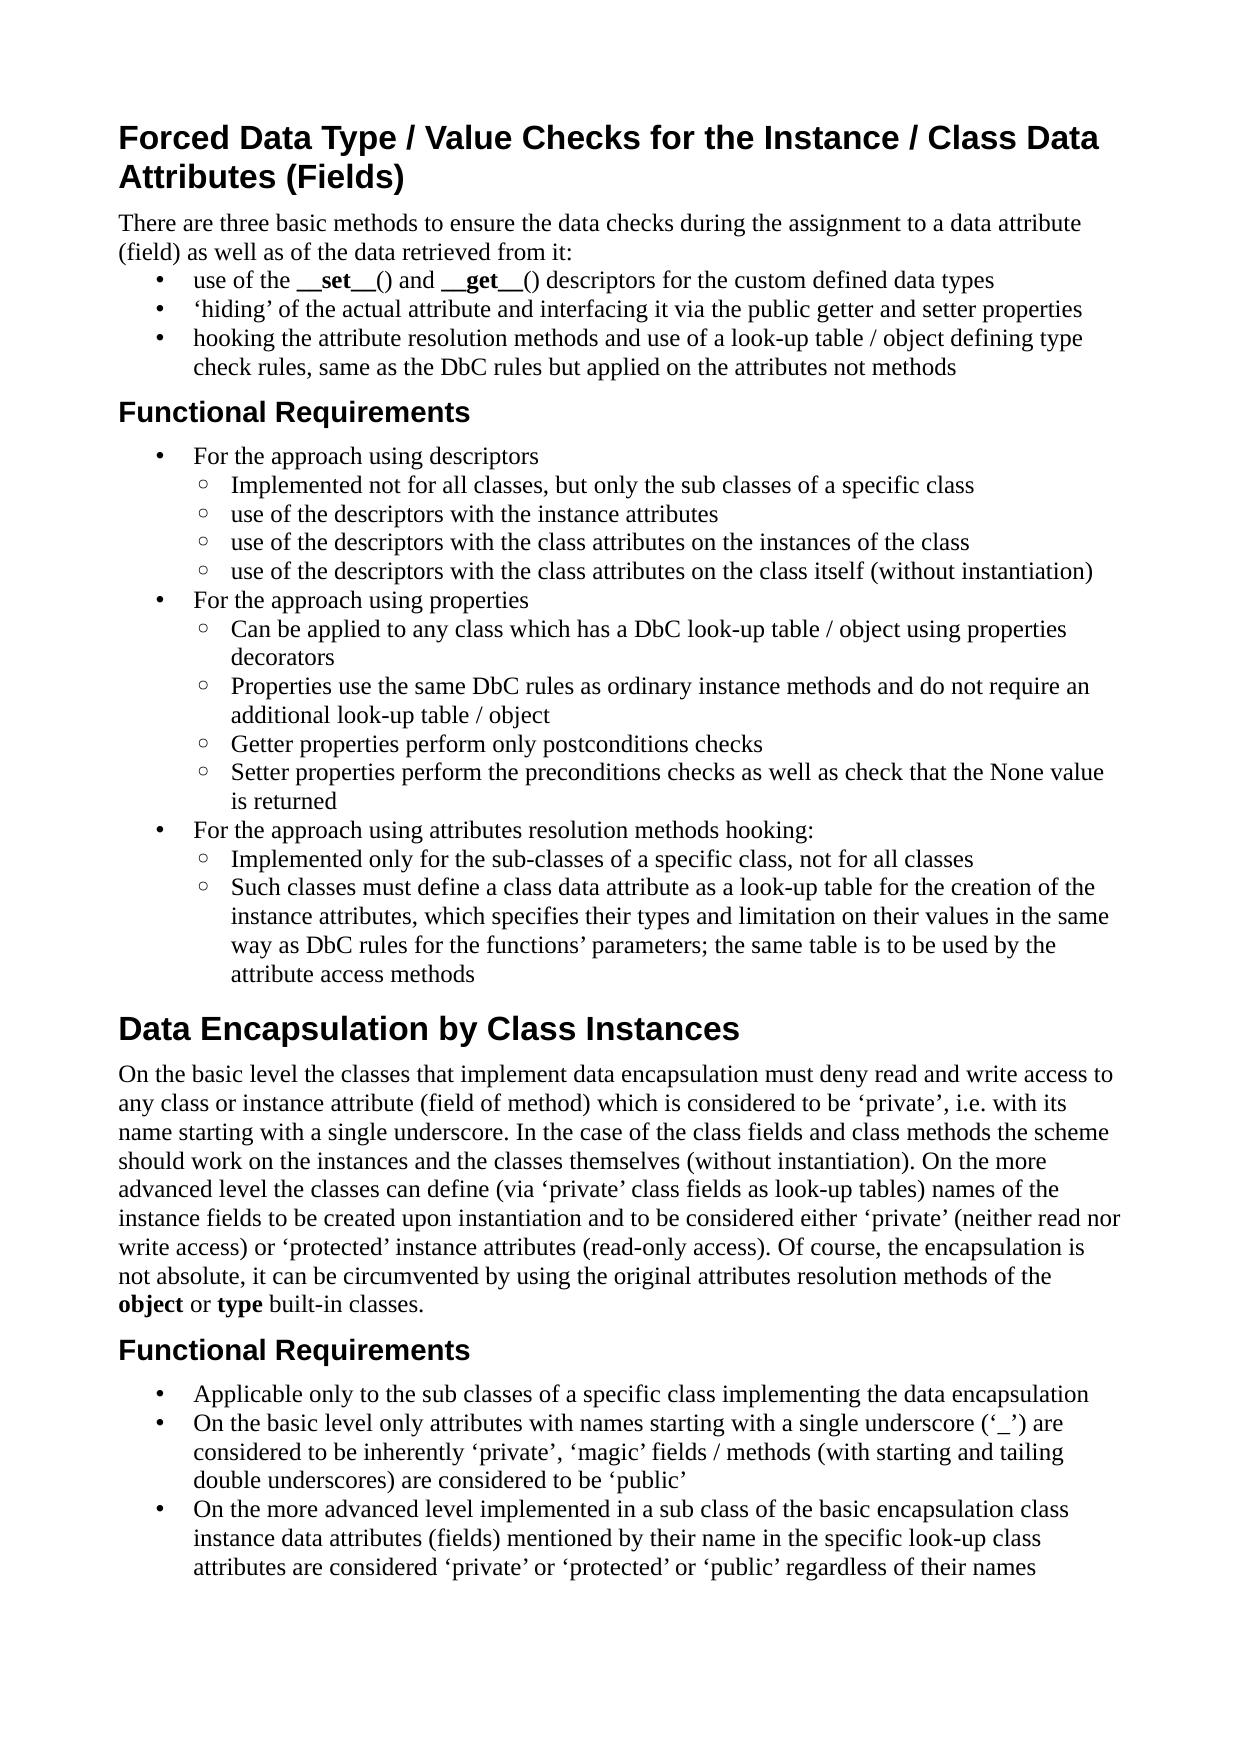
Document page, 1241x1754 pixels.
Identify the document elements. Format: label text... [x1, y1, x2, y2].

list use of the descriptors with the class attributes on the instances of the class [193, 527, 1122, 556]
list On the basic level only attributes with names starting with a single underscore (‘_’) are considered to be inherently ‘private’, ‘magic’ fields / methods (with starting and tailing double underscores) are considered to be ‘public’ [156, 1408, 1122, 1494]
text On the basic level the classes that implement data encapsulation must deny read and write access to any class or instance attribute (field of method) which is considered to be ‘private’, i.e. with its name starting with a single underscore. In the case of the class fields and class methods the scheme should work on the instances and the classes themselves (without instantiation). On the more advanced level the classes can define (via ‘private’ class fields as look-up tables) names of the instance fields to be created upon instantiation and to be considered either ‘private’ (neither read nor write access) or ‘protected’ instance attributes (read-only access). Of course, the encapsulation is not absolute, it can be circumvented by using the original attributes resolution methods of the object or type built-in classes. [118, 1059, 1122, 1318]
list Such classes must define a class data attribute as a look-up table for the creation of the instance attributes, which specifies their types and limitation on their values in the same way as DbC rules for the functions’ parameters; the same table is to be used by the attribute access methods [193, 872, 1122, 987]
list use of the descriptors with the class attributes on the class itself (without instantiation) [193, 556, 1122, 585]
list Can be applied to any class which has a DbC look-up table / object using properties decorators [193, 614, 1122, 671]
list For the approach using attributes resolution methods hooking: [156, 815, 1122, 844]
list Applicable only to the sub classes of a specific class implementing the data encapsulation [156, 1379, 1122, 1408]
list Implemented not for all classes, but only the sub classes of a specific class [193, 470, 1122, 499]
list Implemented only for the sub-classes of a specific class, not for all classes [193, 844, 1122, 872]
list Properties use the same DbC rules as ordinary instance methods and do not require an additional look-up table / object [193, 671, 1122, 729]
list use of the __set__() and __get__() descriptors for the custom defined data types [156, 265, 1122, 294]
list On the more advanced level implemented in a sub class of the basic encapsulation class instance data attributes (fields) mentioned by their name in the specific look-up class attributes are considered ‘private’ or ‘protected’ or ‘public’ regardless of their names [156, 1494, 1122, 1580]
subtitle Functional Requirements [118, 1333, 1122, 1367]
list For the approach using descriptors [156, 441, 1122, 470]
subtitle Functional Requirements [118, 395, 1122, 429]
text There are three basic methods to ensure the data checks during the assignment to a data attribute (field) as well as of the data retrieved from it: [118, 208, 1122, 265]
list use of the descriptors with the instance attributes [193, 499, 1122, 527]
subtitle Forced Data Type / Value Checks for the Instance / Class Data Attributes (Fields) [118, 118, 1122, 195]
list Setter properties perform the preconditions checks as well as check that the None value is returned [193, 757, 1122, 815]
list Getter properties perform only postconditions checks [193, 729, 1122, 757]
list hooking the attribute resolution methods and use of a look-up table / object defining type check rules, same as the DbC rules but applied on the attributes not methods [156, 323, 1122, 380]
list For the approach using properties [156, 585, 1122, 614]
list ‘hiding’ of the actual attribute and interfacing it via the public getter and setter properties [156, 294, 1122, 323]
subtitle Data Encapsulation by Class Instances [118, 1008, 1122, 1047]
